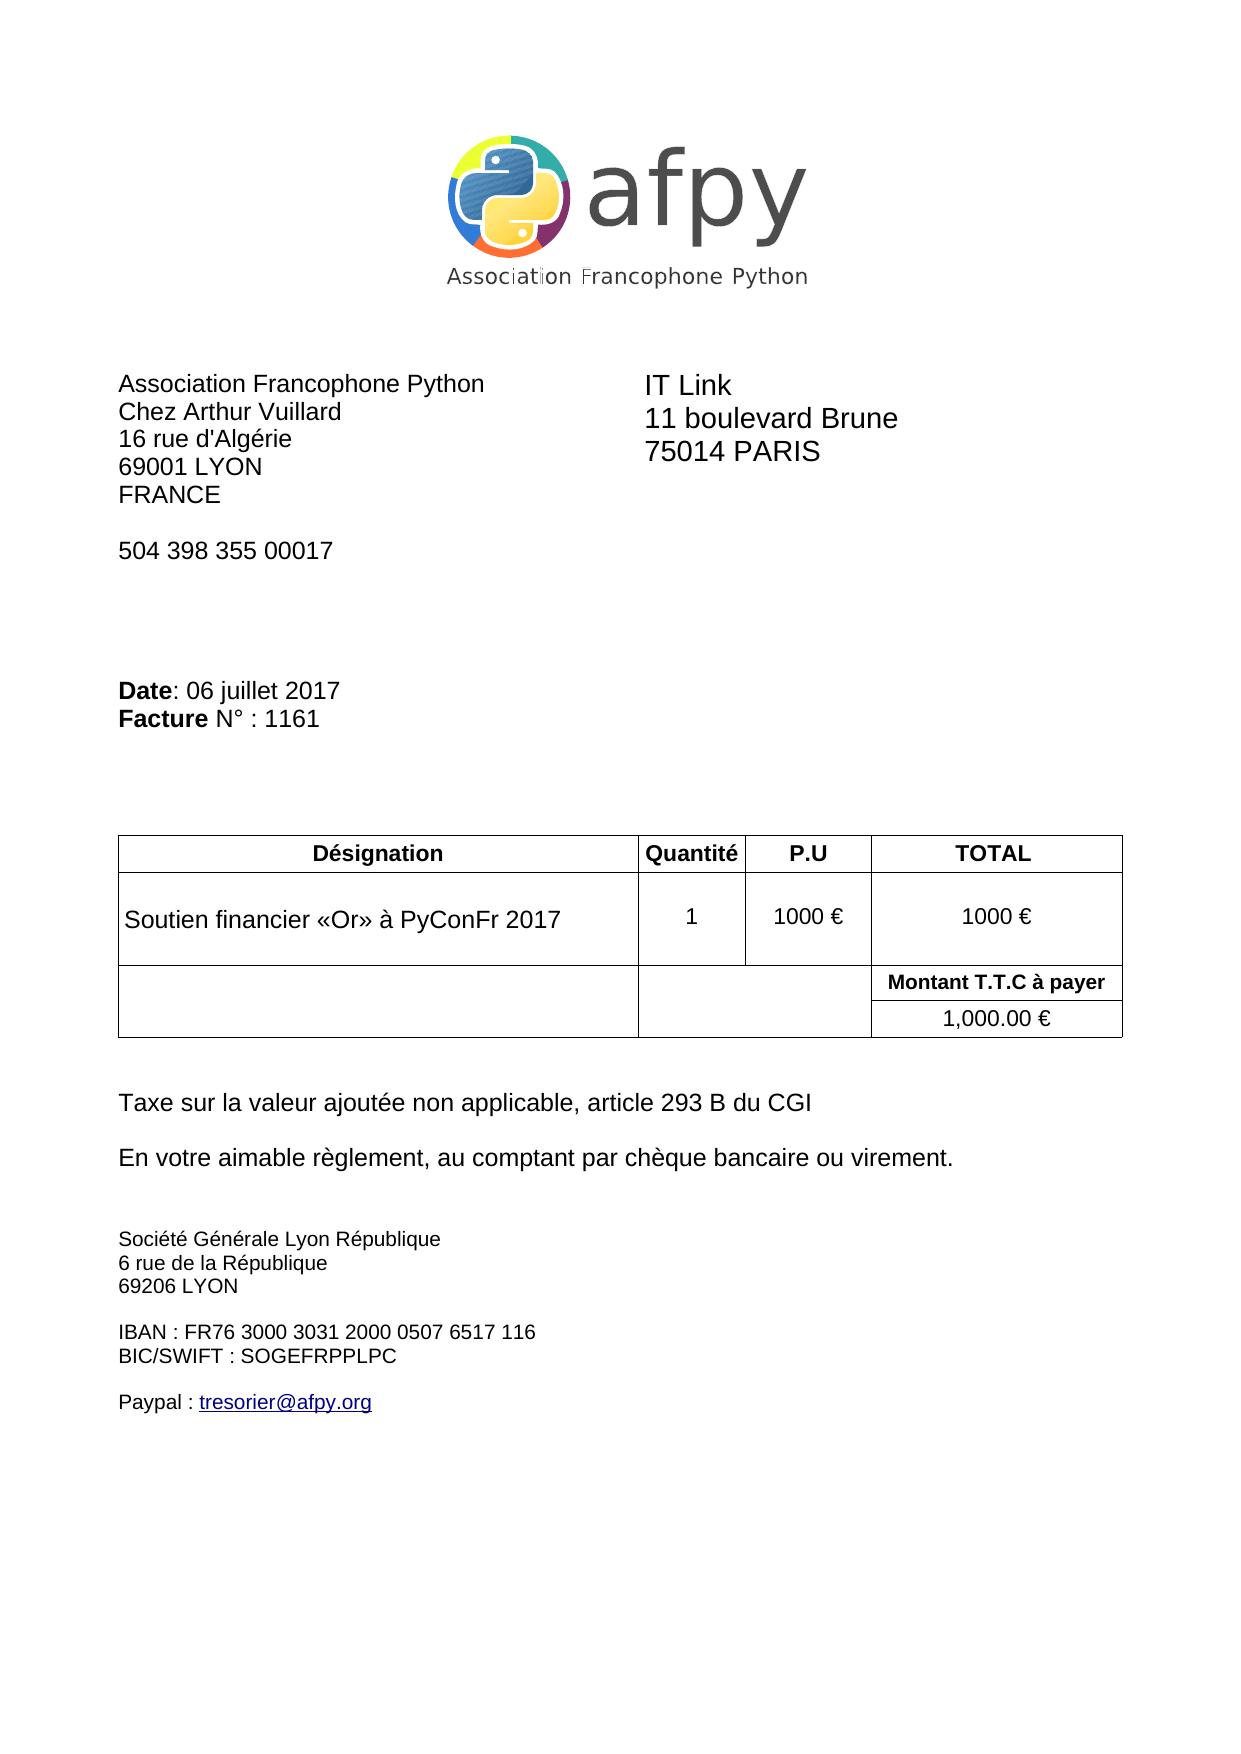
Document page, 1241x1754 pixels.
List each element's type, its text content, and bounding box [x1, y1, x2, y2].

table_cell 1 000,00 € [872, 1001, 1122, 1037]
text IBAN : FR76 3000 3031 2000 0507 6517 116 [118, 1321, 1122, 1344]
table_cell 1000 € [872, 873, 1122, 965]
table_cell [644, 565, 1122, 593]
table_header [119, 966, 638, 1037]
table_header IT Link 11 boulevard Brune 75014 PARIS [644, 369, 1122, 565]
text Société Générale Lyon République [118, 1228, 1122, 1251]
table_header [639, 966, 871, 1037]
table_header Désignation [119, 836, 638, 872]
text Facture N° : 1161 [118, 704, 1122, 732]
table_header TOTAL [872, 836, 1122, 872]
table_cell [535, 565, 644, 593]
text 6 rue de la République [118, 1251, 1122, 1274]
table_header Montant T.T.C à payer [872, 966, 1122, 1000]
text Paypal : tresorier@afpy.org [118, 1391, 1122, 1414]
table_header P.U [746, 836, 871, 872]
text Taxe sur la valeur ajoutée non applicable, article 293 B du CGI [118, 1088, 1122, 1116]
text En votre aimable règlement, au comptant par chèque bancaire ou virement. [118, 1144, 1122, 1172]
text BIC/SWIFT : SOGEFRPPLPC [118, 1344, 1122, 1367]
table_cell 1 [639, 873, 745, 965]
table_header Quantité [639, 836, 745, 872]
table_header [535, 369, 644, 565]
table_cell Soutien financier «Or» à PyConFr 2017 [119, 873, 638, 965]
table_header Association Francophone Python Chez Arthur Vuillard 16 rue d'Algérie 69001 LYON FRANCE 504 398 355 00017 [118, 369, 535, 565]
text 69206 LYON [118, 1274, 1122, 1298]
table_cell 1000 € [746, 873, 871, 965]
table_cell [118, 565, 535, 593]
text Date: 06 juillet 2017 [118, 676, 1122, 704]
